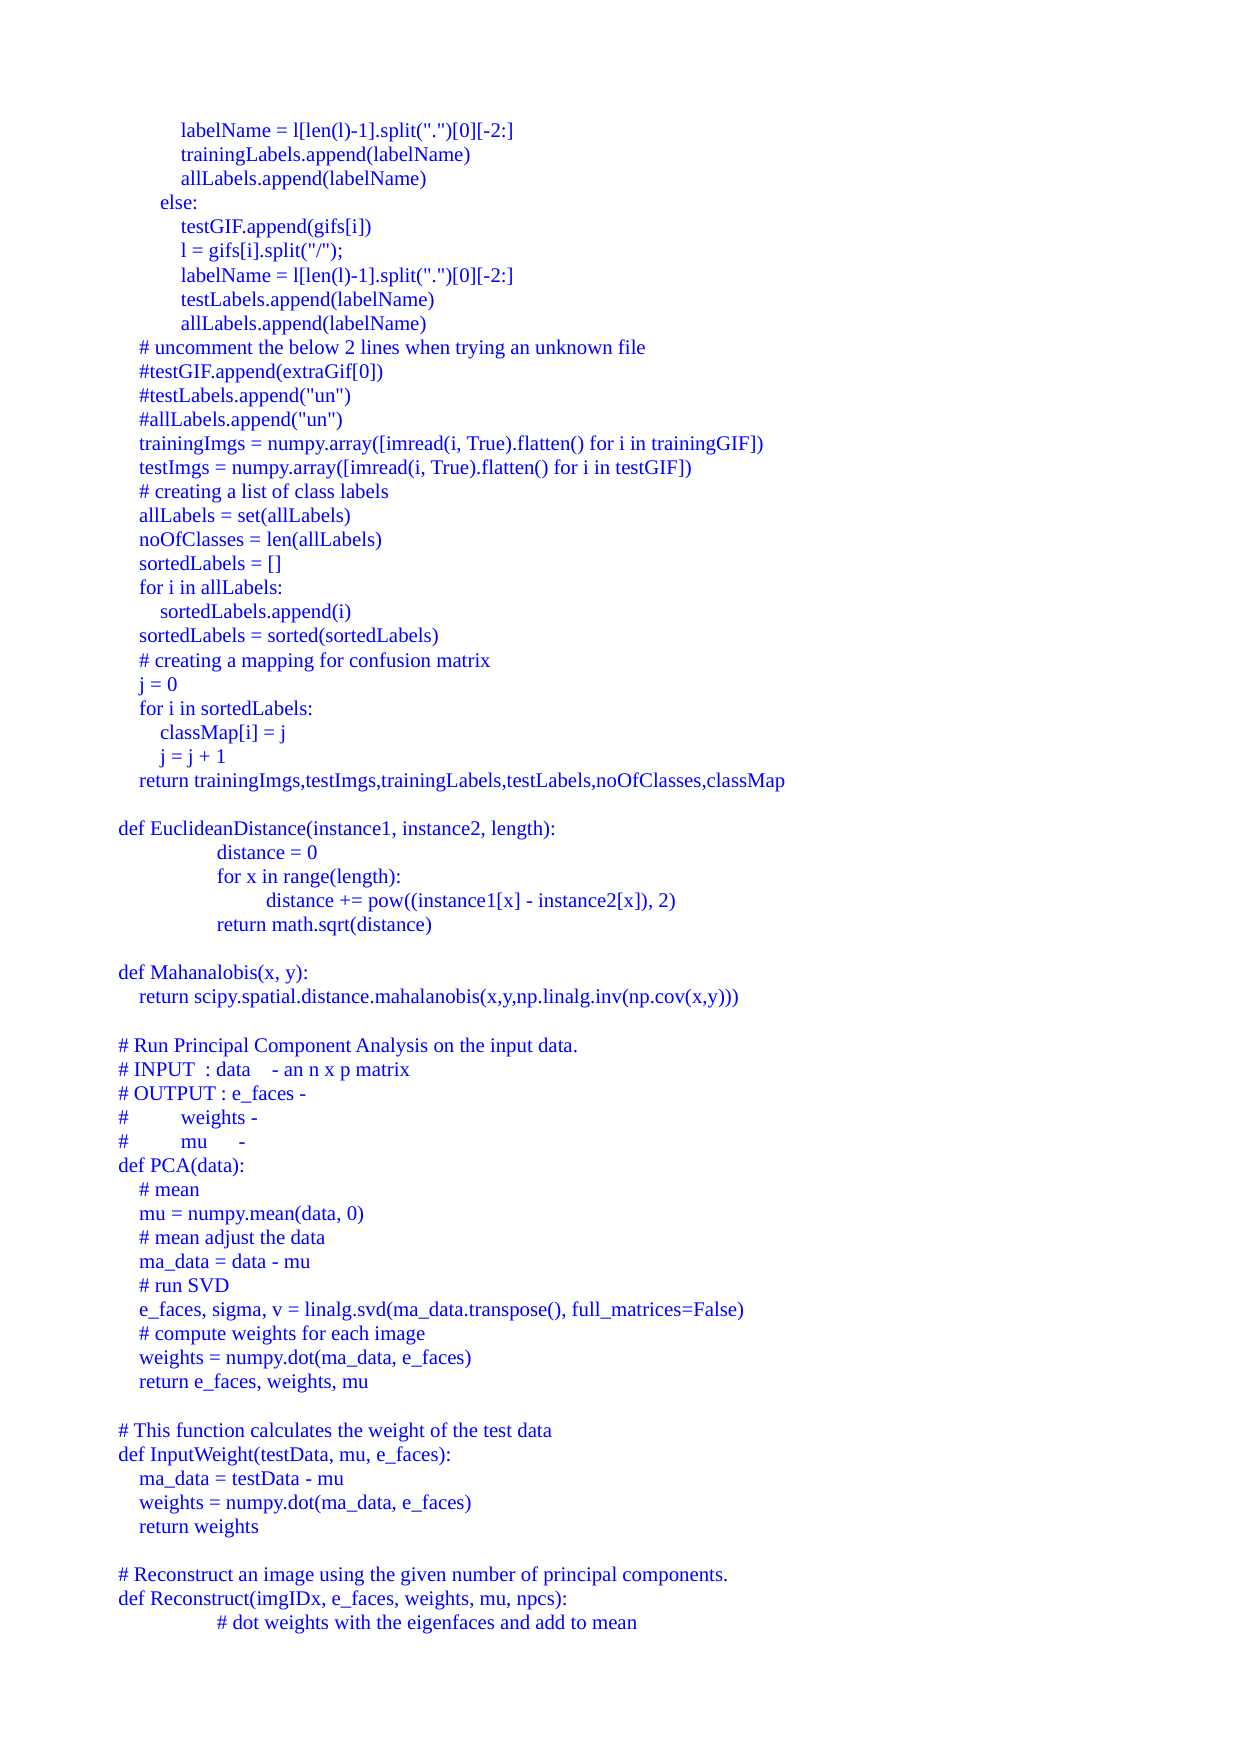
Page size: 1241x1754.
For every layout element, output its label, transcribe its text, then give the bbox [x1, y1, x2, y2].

text j = j + 1 [118, 744, 1122, 768]
text return weights [118, 1514, 1122, 1538]
text # mu - [118, 1129, 1122, 1153]
text j = 0 [118, 672, 1122, 696]
text labelName = l[len(l)-1].split(".")[0][-2:] [118, 118, 1122, 142]
text return e_faces, weights, mu [118, 1369, 1122, 1393]
text trainingLabels.append(labelName) [118, 142, 1122, 166]
text sortedLabels.append(i) [118, 599, 1122, 623]
text def Reconstruct(imgIDx, e_faces, weights, mu, npcs): [118, 1586, 1122, 1610]
text labelName = l[len(l)-1].split(".")[0][-2:] [118, 262, 1122, 287]
text sortedLabels = sorted(sortedLabels) [118, 623, 1122, 647]
text ma_data = data - mu [118, 1249, 1122, 1273]
text #testGIF.append(extraGif[0]) [118, 359, 1122, 383]
text allLabels.append(labelName) [118, 311, 1122, 335]
text # Run Principal Component Analysis on the input data. [118, 1032, 1122, 1057]
text allLabels = set(allLabels) [118, 503, 1122, 527]
text return scipy.spatial.distance.mahalanobis(x,y,np.linalg.inv(np.cov(x,y))) [118, 984, 1122, 1008]
text def Mahanalobis(x, y): [118, 960, 1122, 984]
text # Reconstruct an image using the given number of principal components. [118, 1562, 1122, 1586]
text distance = 0 [118, 840, 1122, 864]
text noOfClasses = len(allLabels) [118, 527, 1122, 551]
text #testLabels.append("un") [118, 383, 1122, 407]
text #allLabels.append("un") [118, 407, 1122, 431]
text # uncomment the below 2 lines when trying an unknown file [118, 335, 1122, 359]
text l = gifs[i].split("/"); [118, 238, 1122, 262]
text testLabels.append(labelName) [118, 287, 1122, 311]
text ma_data = testData - mu [118, 1466, 1122, 1490]
text allLabels.append(labelName) [118, 166, 1122, 190]
text testImgs = numpy.array([imread(i, True).flatten() for i in testGIF]) [118, 455, 1122, 479]
text for i in allLabels: [118, 575, 1122, 599]
text for i in sortedLabels: [118, 696, 1122, 720]
text weights = numpy.dot(ma_data, e_faces) [118, 1490, 1122, 1514]
text # weights - [118, 1105, 1122, 1129]
text weights = numpy.dot(ma_data, e_faces) [118, 1345, 1122, 1369]
text # This function calculates the weight of the test data [118, 1417, 1122, 1442]
text e_faces, sigma, v = linalg.svd(ma_data.transpose(), full_matrices=False) [118, 1297, 1122, 1321]
text else: [118, 190, 1122, 214]
text def PCA(data): [118, 1153, 1122, 1177]
text sortedLabels = [] [118, 551, 1122, 575]
text # run SVD [118, 1273, 1122, 1297]
text # creating a list of class labels [118, 479, 1122, 503]
text return math.sqrt(distance) [118, 912, 1122, 936]
text trainingImgs = numpy.array([imread(i, True).flatten() for i in trainingGIF]) [118, 431, 1122, 455]
text # mean adjust the data [118, 1225, 1122, 1249]
text testGIF.append(gifs[i]) [118, 214, 1122, 238]
text # INPUT : data - an n x p matrix [118, 1057, 1122, 1081]
text def EuclideanDistance(instance1, instance2, length): [118, 816, 1122, 840]
text distance += pow((instance1[x] - instance2[x]), 2) [118, 888, 1122, 912]
text # creating a mapping for confusion matrix [118, 647, 1122, 672]
text # mean [118, 1177, 1122, 1201]
text # compute weights for each image [118, 1321, 1122, 1345]
text for x in range(length): [118, 864, 1122, 888]
text classMap[i] = j [118, 720, 1122, 744]
text return trainingImgs,testImgs,trainingLabels,testLabels,noOfClasses,classMap [118, 768, 1122, 792]
text def InputWeight(testData, mu, e_faces): [118, 1442, 1122, 1466]
text # OUTPUT : e_faces - [118, 1081, 1122, 1105]
text # dot weights with the eigenfaces and add to mean [118, 1610, 1122, 1634]
text mu = numpy.mean(data, 0) [118, 1201, 1122, 1225]
